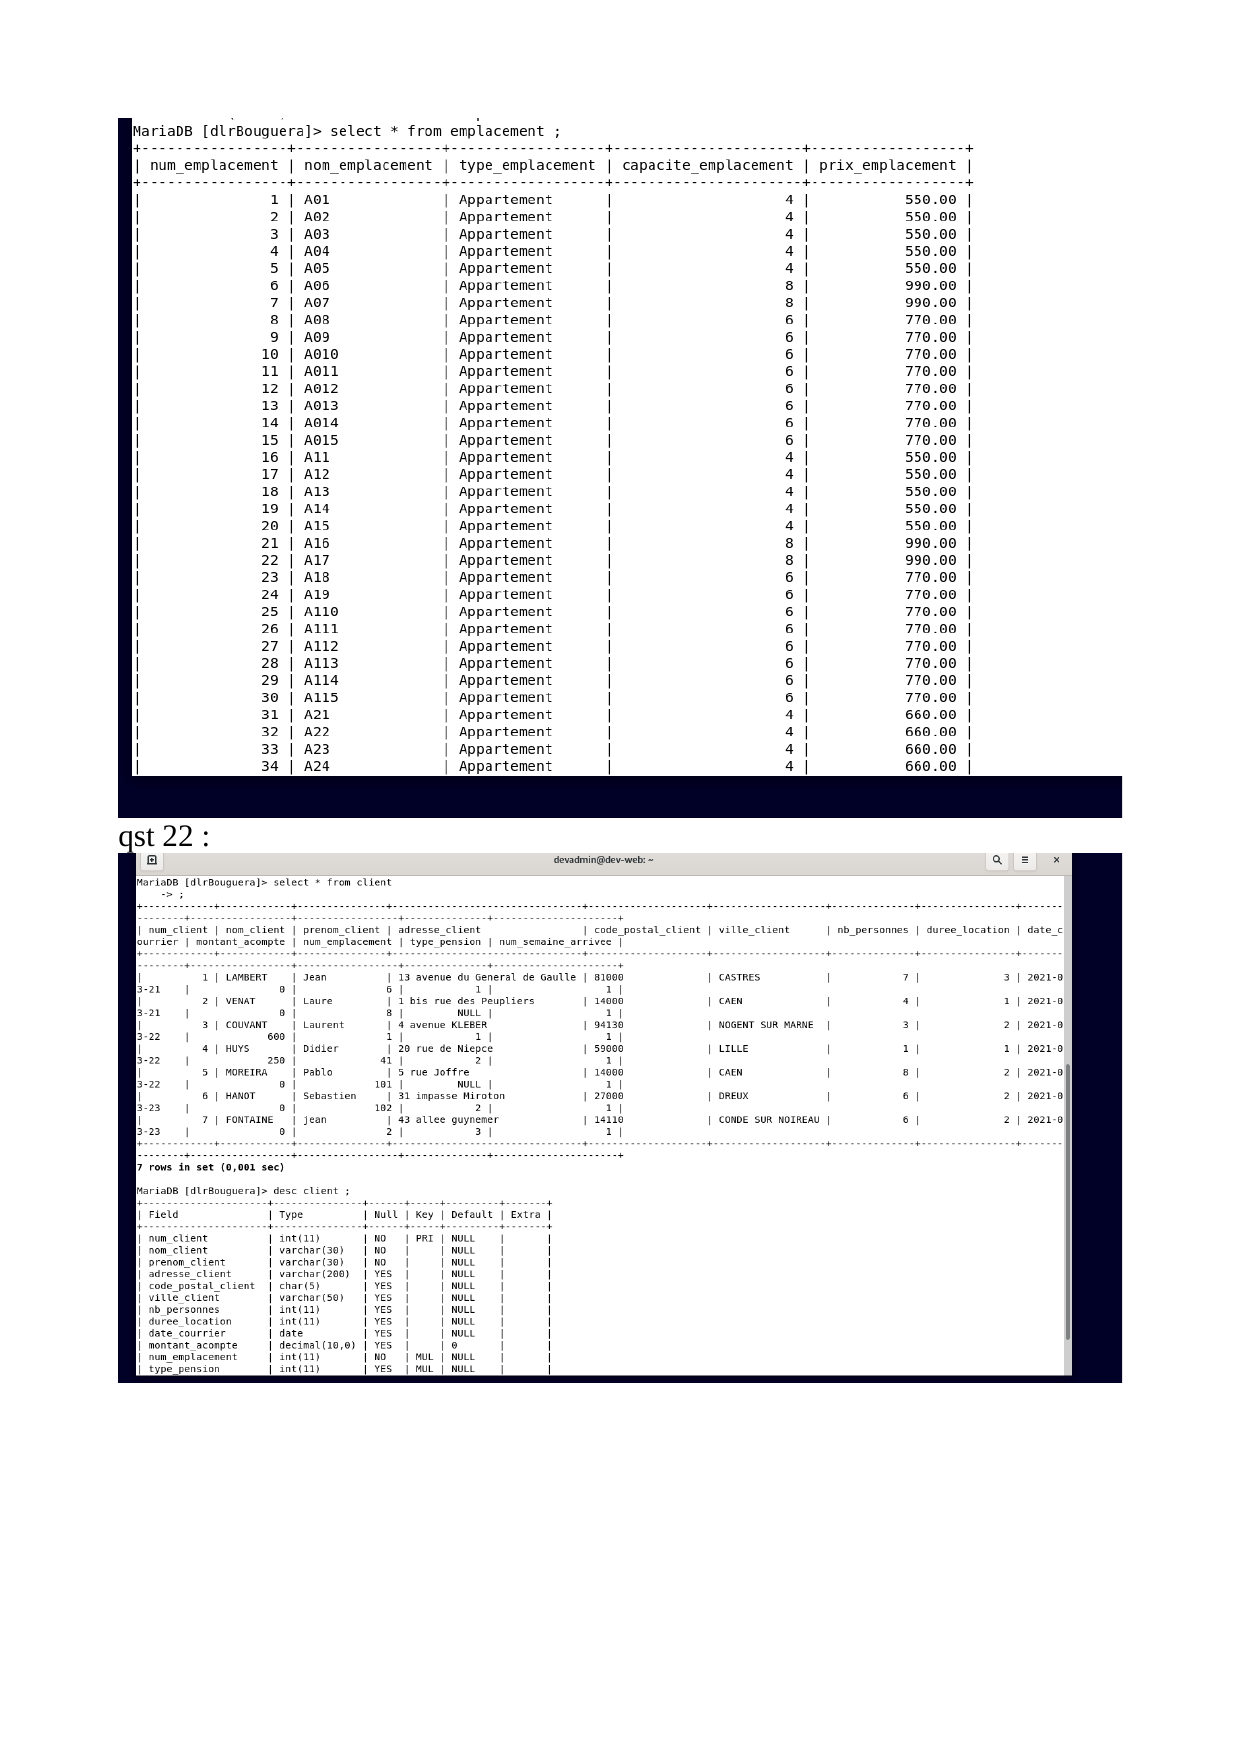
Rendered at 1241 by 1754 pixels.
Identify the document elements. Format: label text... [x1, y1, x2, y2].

picture [118, 118, 1123, 818]
picture [118, 853, 1123, 1383]
text qst 22 : [118, 818, 1122, 853]
